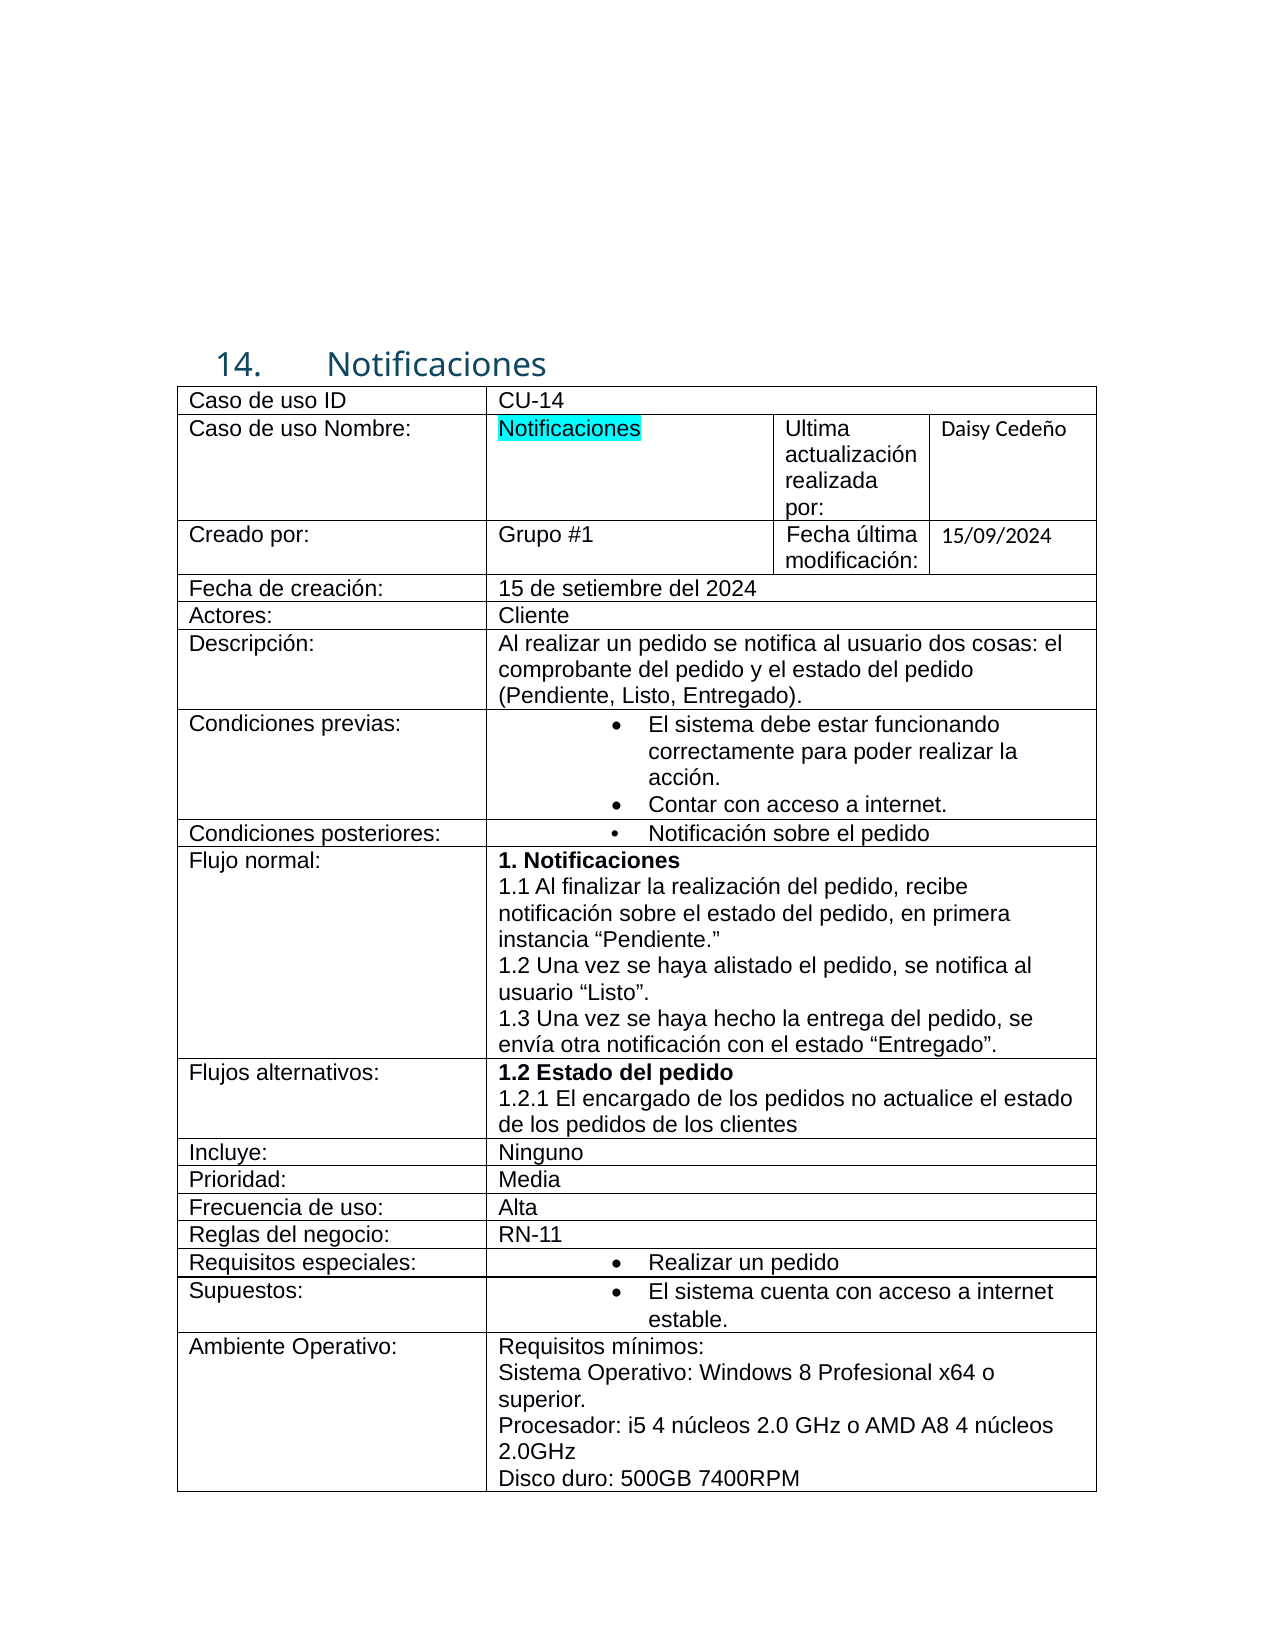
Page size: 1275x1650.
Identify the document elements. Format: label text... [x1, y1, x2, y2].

table_cell Frecuencia de uso: [178, 1194, 486, 1220]
table_cell 1. Notificaciones 1.1 Al finalizar la realización del pedido, recibe notificación sobre el estado del pedido, en primera instancia “Pendiente.” 1.2 Una vez se haya alistado el pedido, se notifica al usuario “Listo”. 1.3 Una vez se haya hecho la entrega del pedido, se envía otra notificación con el estado “Entregado”. [487, 847, 1096, 1058]
table_cell Fecha de creación: [178, 575, 486, 601]
table_cell 1.2 Estado del pedido 1.2.1 El encargado de los pedidos no actualice el estado de los pedidos de los clientes [487, 1059, 1096, 1138]
table_cell El sistema debe estar funcionando correctamente para poder realizar la acción. Contar con acceso a internet. [487, 710, 1096, 818]
table_cell 15/09/2024 [930, 521, 1096, 574]
table_cell Alta [487, 1194, 1096, 1220]
table_header Caso de uso ID [178, 387, 486, 413]
table_cell Ultima actualización realizada por: [774, 415, 929, 520]
table_cell Realizar un pedido [487, 1249, 1096, 1276]
table_header CU-14 [487, 387, 1096, 413]
table_cell Supuestos: [178, 1278, 486, 1332]
table_cell Flujo normal: [178, 847, 486, 1058]
table_cell Daisy Cedeño [930, 415, 1096, 520]
table_cell Ninguno [487, 1139, 1096, 1165]
table_cell Reglas del negocio: [178, 1221, 486, 1247]
table_cell Requisitos especiales: [178, 1249, 486, 1276]
table_cell Incluye: [178, 1139, 486, 1165]
table_cell El sistema cuenta con acceso a internet estable. [487, 1278, 1096, 1332]
table_cell Creado por: [178, 521, 486, 574]
table_cell 15 de setiembre del 2024 [487, 575, 1096, 601]
table_cell Condiciones previas: [178, 710, 486, 818]
table_cell Notificación sobre el pedido [487, 820, 1096, 846]
table_cell Descripción: [178, 630, 486, 709]
table_cell Grupo #1 [487, 521, 773, 574]
table_cell Actores: [178, 602, 486, 628]
table_cell Flujos alternativos: [178, 1059, 486, 1138]
table_cell Media [487, 1166, 1096, 1193]
table_cell RN-11 [487, 1221, 1096, 1247]
table_cell Caso de uso Nombre: [178, 415, 486, 520]
table_cell Requisitos mínimos: Sistema Operativo: Windows 8 Profesional x64 o superior. Procesador: i5 4 núcleos 2.0 GHz o AMD A8 4 núcleos 2.0GHz Disco duro: 500GB 7400RPM [487, 1333, 1096, 1491]
table_cell Ambiente Operativo: [178, 1333, 486, 1491]
table_cell Al realizar un pedido se notifica al usuario dos cosas: el comprobante del pedido y el estado del pedido (Pendiente, Listo, Entregado). [487, 630, 1096, 709]
table_cell Fecha última modificación: [774, 521, 929, 574]
table_cell Prioridad: [178, 1166, 486, 1193]
table_cell Cliente [487, 602, 1096, 628]
table_cell Notificaciones [487, 415, 773, 520]
table_cell Condiciones posteriores: [178, 820, 486, 846]
list Notificaciones [215, 341, 1098, 386]
